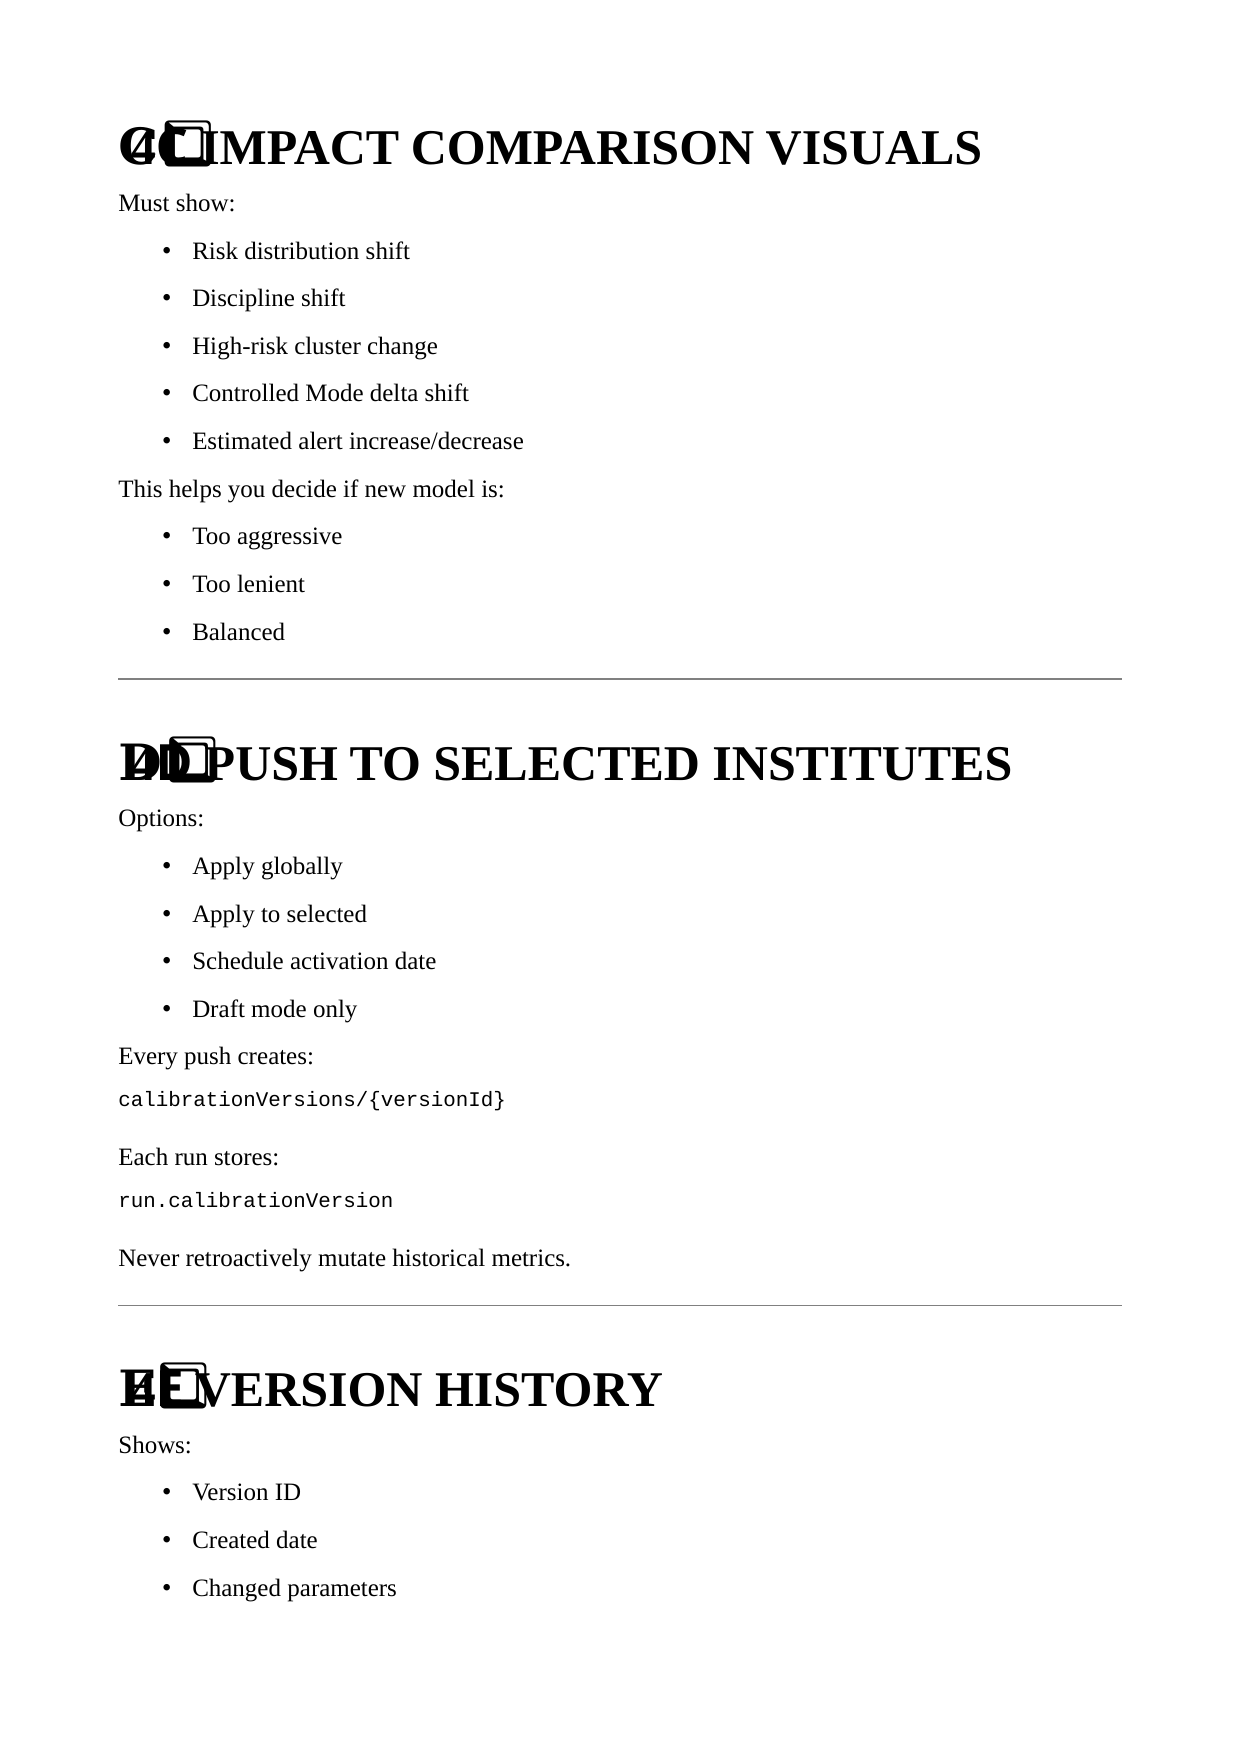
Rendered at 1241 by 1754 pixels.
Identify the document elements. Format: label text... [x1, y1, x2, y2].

text run.calibrationVersion [118, 1190, 1122, 1213]
list Draft mode only [162, 994, 1122, 1023]
list Balanced [162, 617, 1122, 645]
list Changed parameters [162, 1573, 1122, 1601]
list High-risk cluster change [162, 331, 1122, 360]
list Schedule activation date [162, 946, 1122, 975]
subtitle 🔥 4D️⃣ PUSH TO SELECTED INSTITUTES [118, 733, 1122, 791]
text Shows: [118, 1430, 1122, 1458]
list Controlled Mode delta shift [162, 378, 1122, 407]
list Risk distribution shift [162, 236, 1122, 264]
text Options: [118, 803, 1122, 832]
text This helps you decide if new model is: [118, 474, 1122, 502]
list Too aggressive [162, 521, 1122, 550]
text Each run stores: [118, 1142, 1122, 1171]
list Apply to selected [162, 899, 1122, 927]
list Estimated alert increase/decrease [162, 426, 1122, 455]
text Must show: [118, 188, 1122, 217]
list Version ID [162, 1477, 1122, 1506]
text calibrationVersions/{versionId} [118, 1089, 1122, 1113]
list Apply globally [162, 851, 1122, 880]
list Discipline shift [162, 283, 1122, 312]
text Every push creates: [118, 1041, 1122, 1070]
list Too lenient [162, 569, 1122, 598]
list Created date [162, 1525, 1122, 1554]
subtitle 🔥 4E️⃣ VERSION HISTORY [118, 1360, 1122, 1417]
text Never retroactively mutate historical metrics. [118, 1243, 1122, 1272]
subtitle 🔥 4C️⃣ IMPACT COMPARISON VISUALS [118, 118, 1122, 176]
